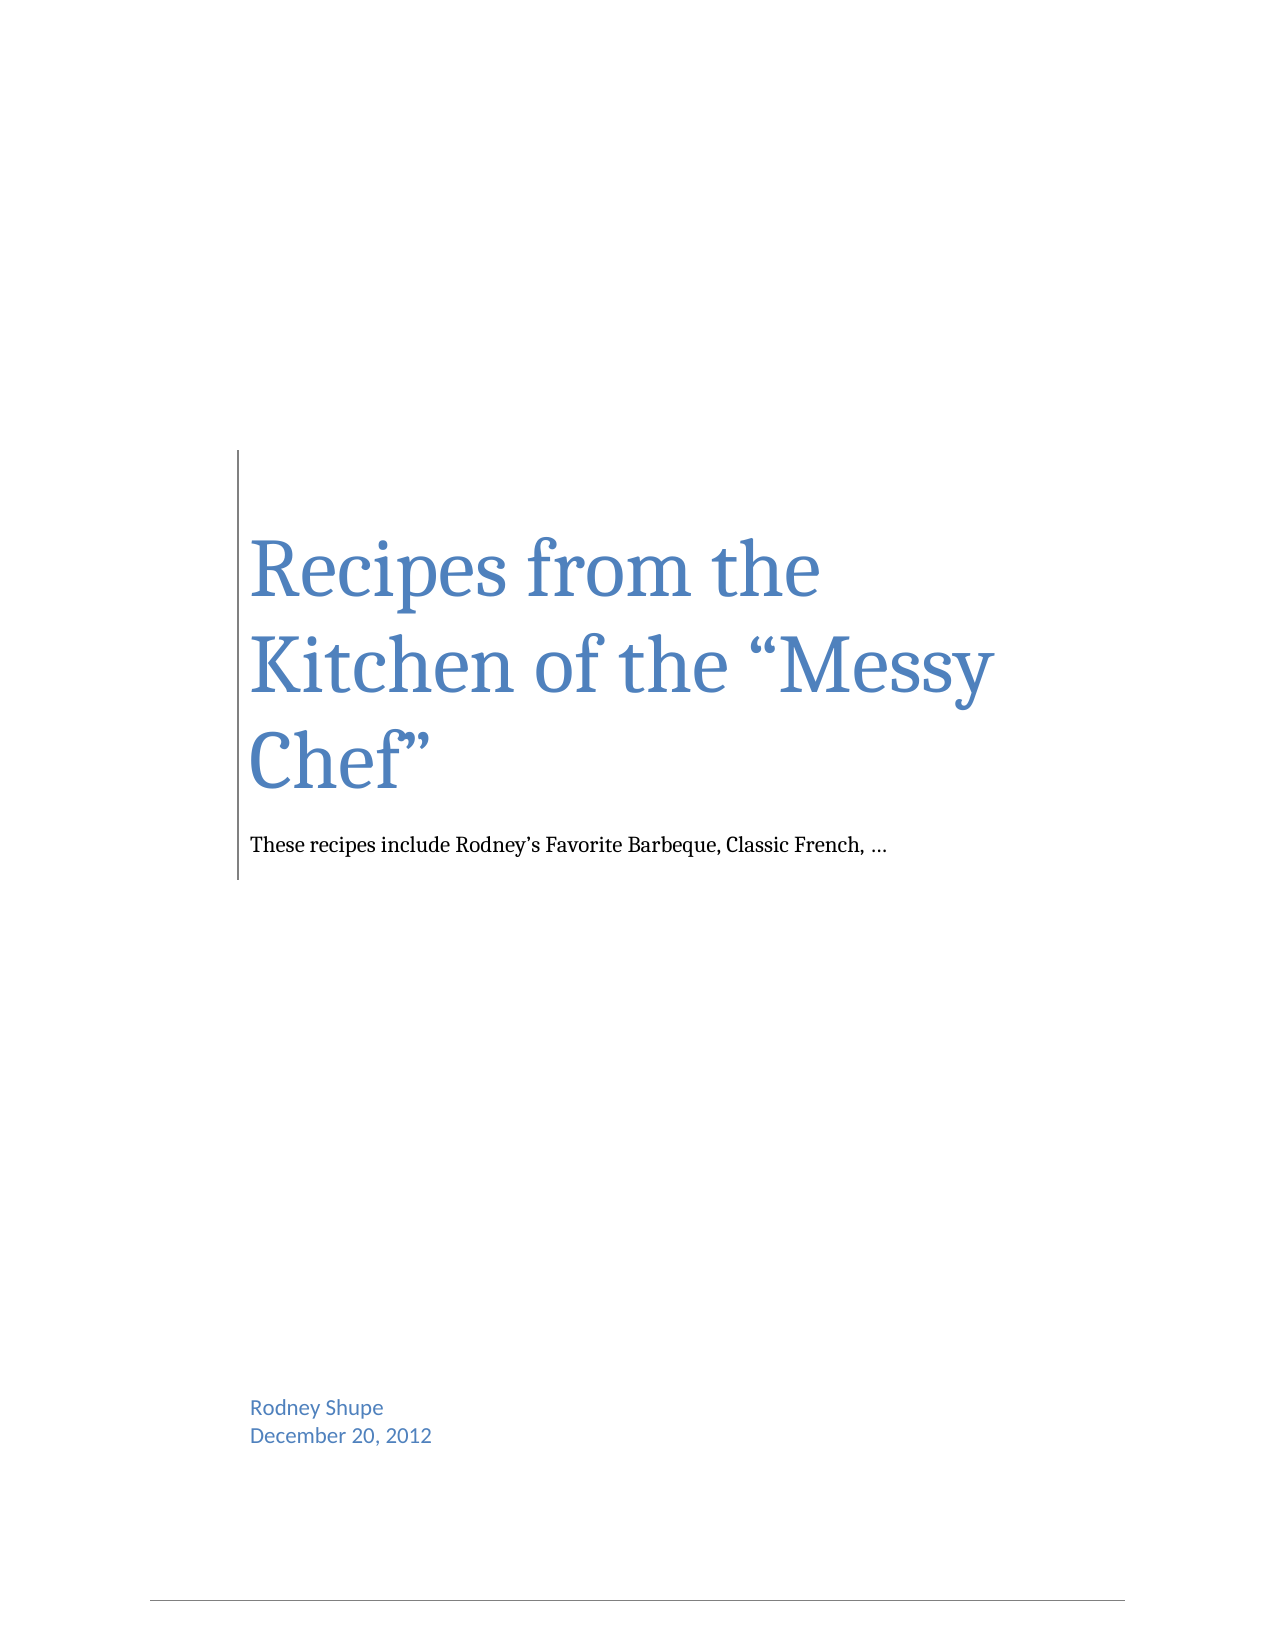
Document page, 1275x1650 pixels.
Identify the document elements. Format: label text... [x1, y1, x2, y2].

table_cell These recipes include Rodney’s Favorite Barbeque, Classic French, … [239, 809, 1037, 880]
table_cell Recipes from the Kitchen of the “Messy Chef” [239, 521, 1037, 809]
table_header Rodney Shupe December 20, 2012 [238, 1371, 1037, 1500]
table_header [239, 450, 1037, 521]
